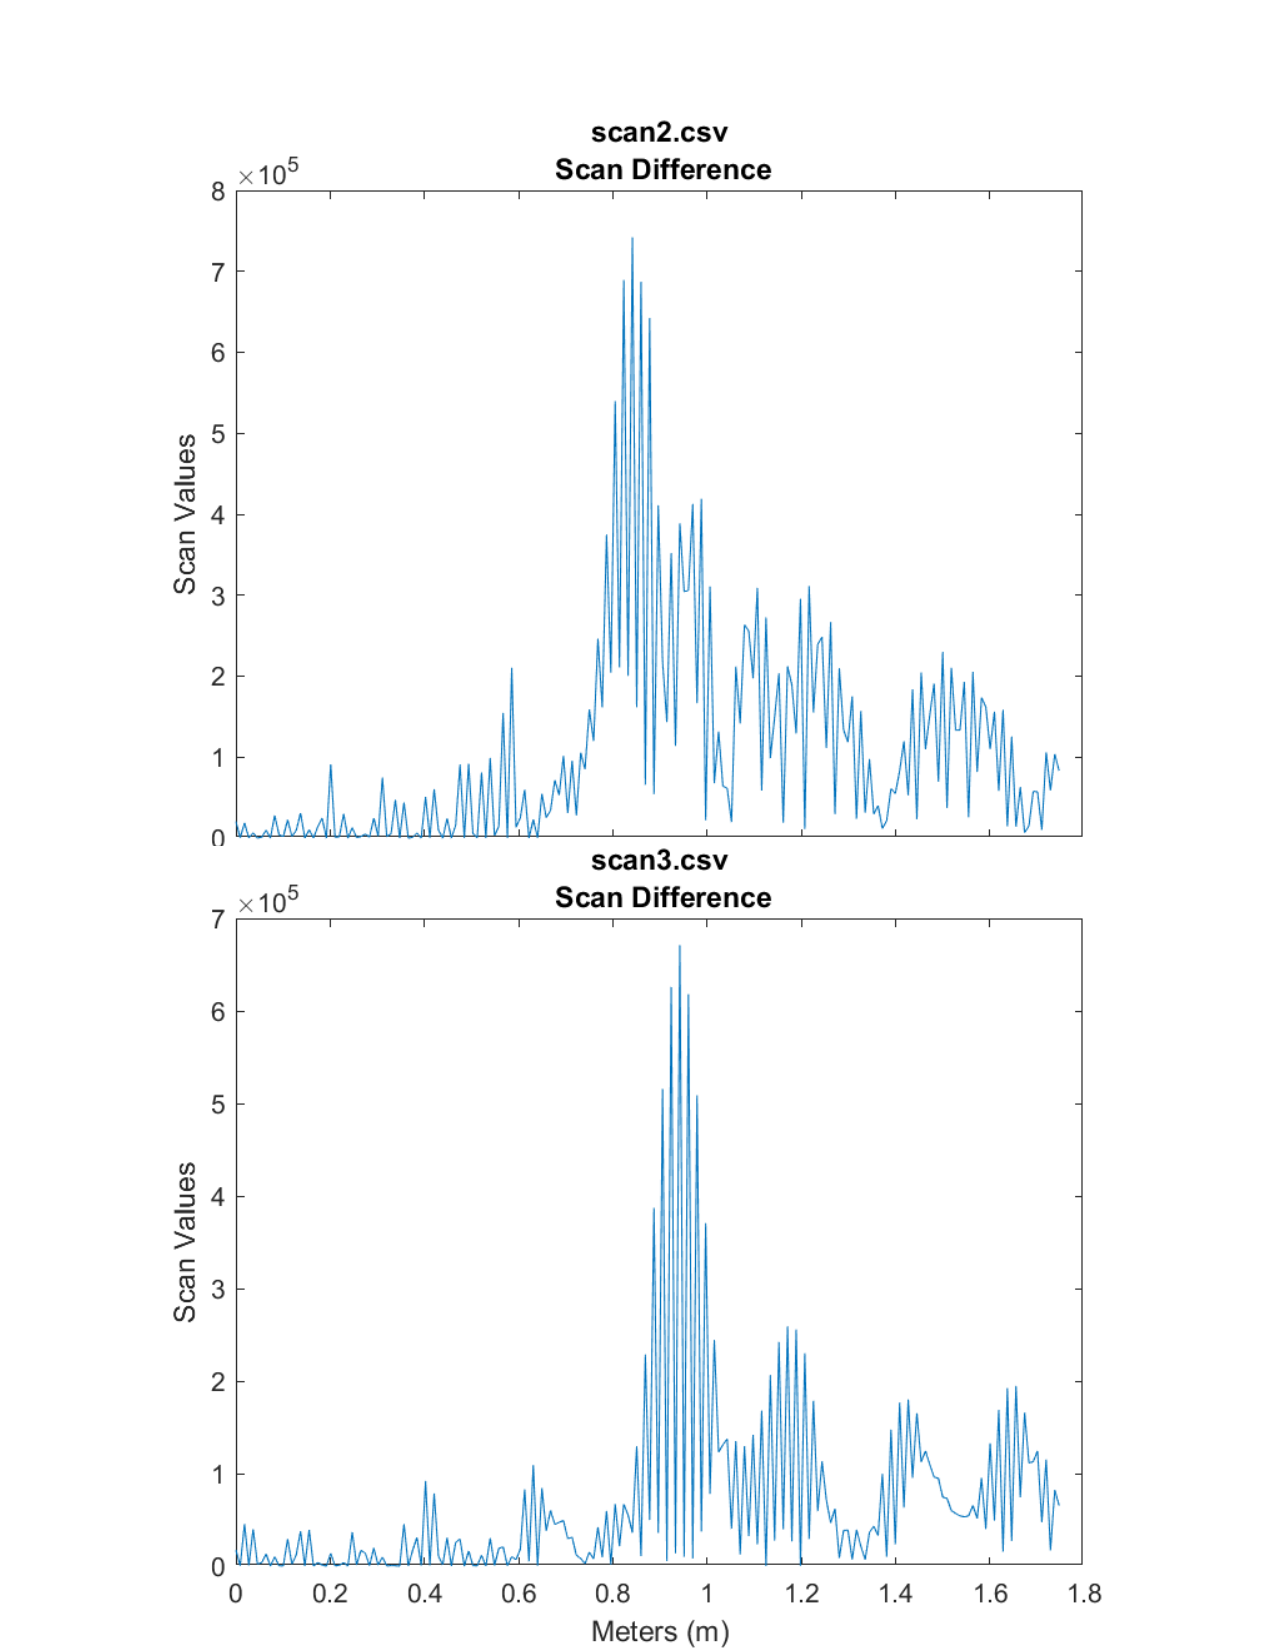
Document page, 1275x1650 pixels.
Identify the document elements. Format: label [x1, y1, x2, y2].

picture [171, 118, 1104, 1650]
